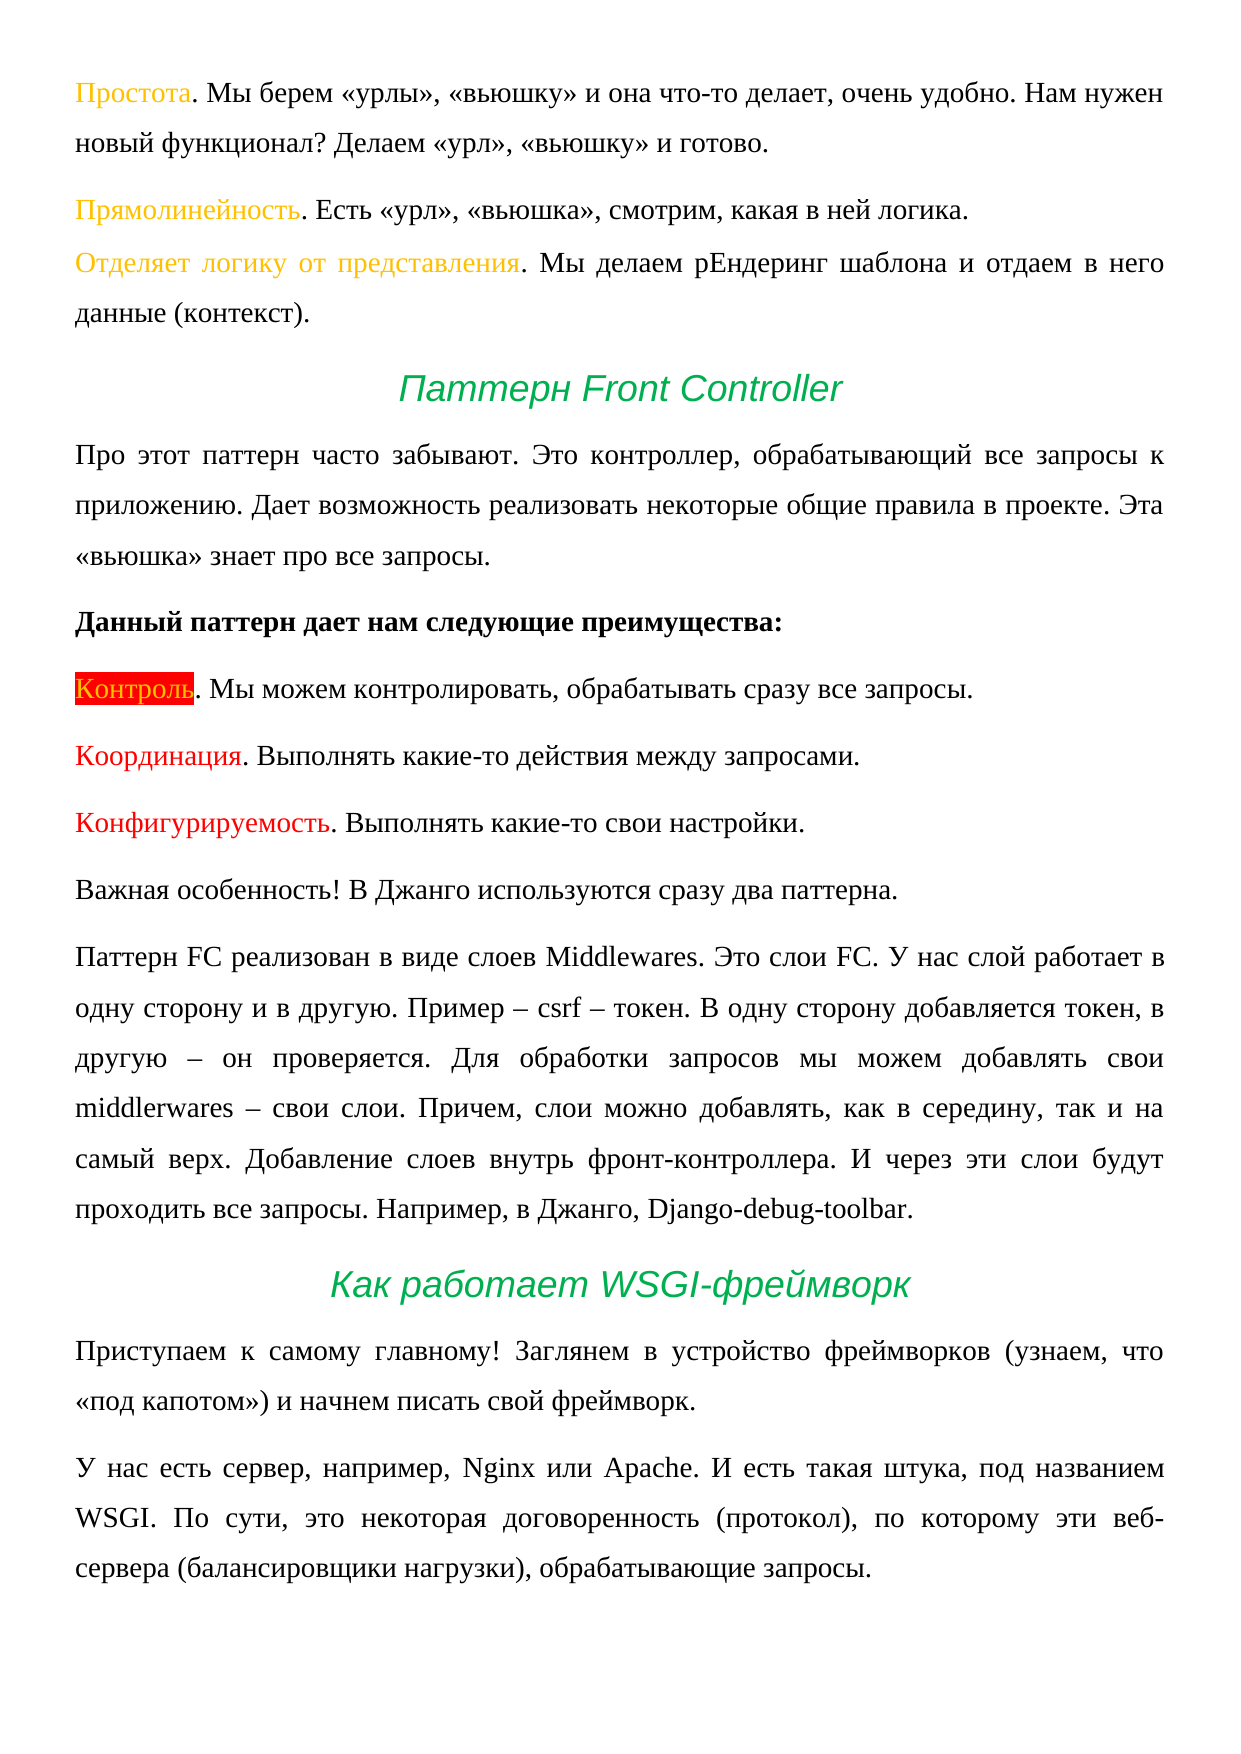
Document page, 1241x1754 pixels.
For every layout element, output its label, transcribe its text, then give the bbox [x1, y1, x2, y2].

text Важная особенность! В Джанго используются сразу два паттерна. [75, 872, 1165, 906]
subtitle Как работает WSGI-фреймворк [75, 1262, 1165, 1305]
text Конфигурируемость. Выполнять какие-то свои настройки. [75, 806, 1165, 839]
text Контроль. Мы можем контролировать, обрабатывать сразу все запросы. [75, 672, 1165, 705]
text Отделяет логику от представления. Мы делаем рЕндеринг шаблона и отдаем в него данные (контекст). [75, 245, 1165, 329]
text Данный паттерн дает нам следующие преимущества: [75, 604, 1165, 638]
text У нас есть сервер, например, Nginx или Apache. И есть такая штука, под названием WSGI. По сути, это некоторая договоренность (протокол), по которому эти веб-сервера (балансировщики нагрузки), обрабатывающие запросы. [75, 1450, 1165, 1584]
text Координация. Выполнять какие-то действия между запросами. [75, 738, 1165, 772]
text Приступаем к самому главному! Заглянем в устройство фреймворков (узнаем, что «под капотом») и начнем писать свой фреймворк. [75, 1333, 1165, 1416]
subtitle Паттерн Front Controller [75, 367, 1165, 410]
text Простота. Мы берем «урлы», «вьюшку» и она что-то делает, очень удобно. Нам нужен новый функционал? Делаем «урл», «вьюшку» и готово. [75, 75, 1165, 159]
text Прямолинейность. Есть «урл», «вьюшка», смотрим, какая в ней логика. [75, 192, 1165, 226]
text Про этот паттерн часто забывают. Это контроллер, обрабатывающий все запросы к приложению. Дает возможность реализовать некоторые общие правила в проекте. Эта «вьюшка» знает про все запросы. [75, 437, 1165, 571]
text Паттерн FC реализован в виде слоев Middlewares. Это слои FC. У нас слой работает в одну сторону и в другую. Пример – csrf – токен. В одну сторону добавляется токен, в другую – он проверяется. Для обработки запросов мы можем добавлять свои middlerwares – свои слои. Причем, слои можно добавлять, как в середину, так и на самый верх. Добавление слоев внутрь фронт-контроллера. И через эти слои будут проходить все запросы. Например, в Джанго, Django-debug-toolbar. [75, 939, 1165, 1224]
